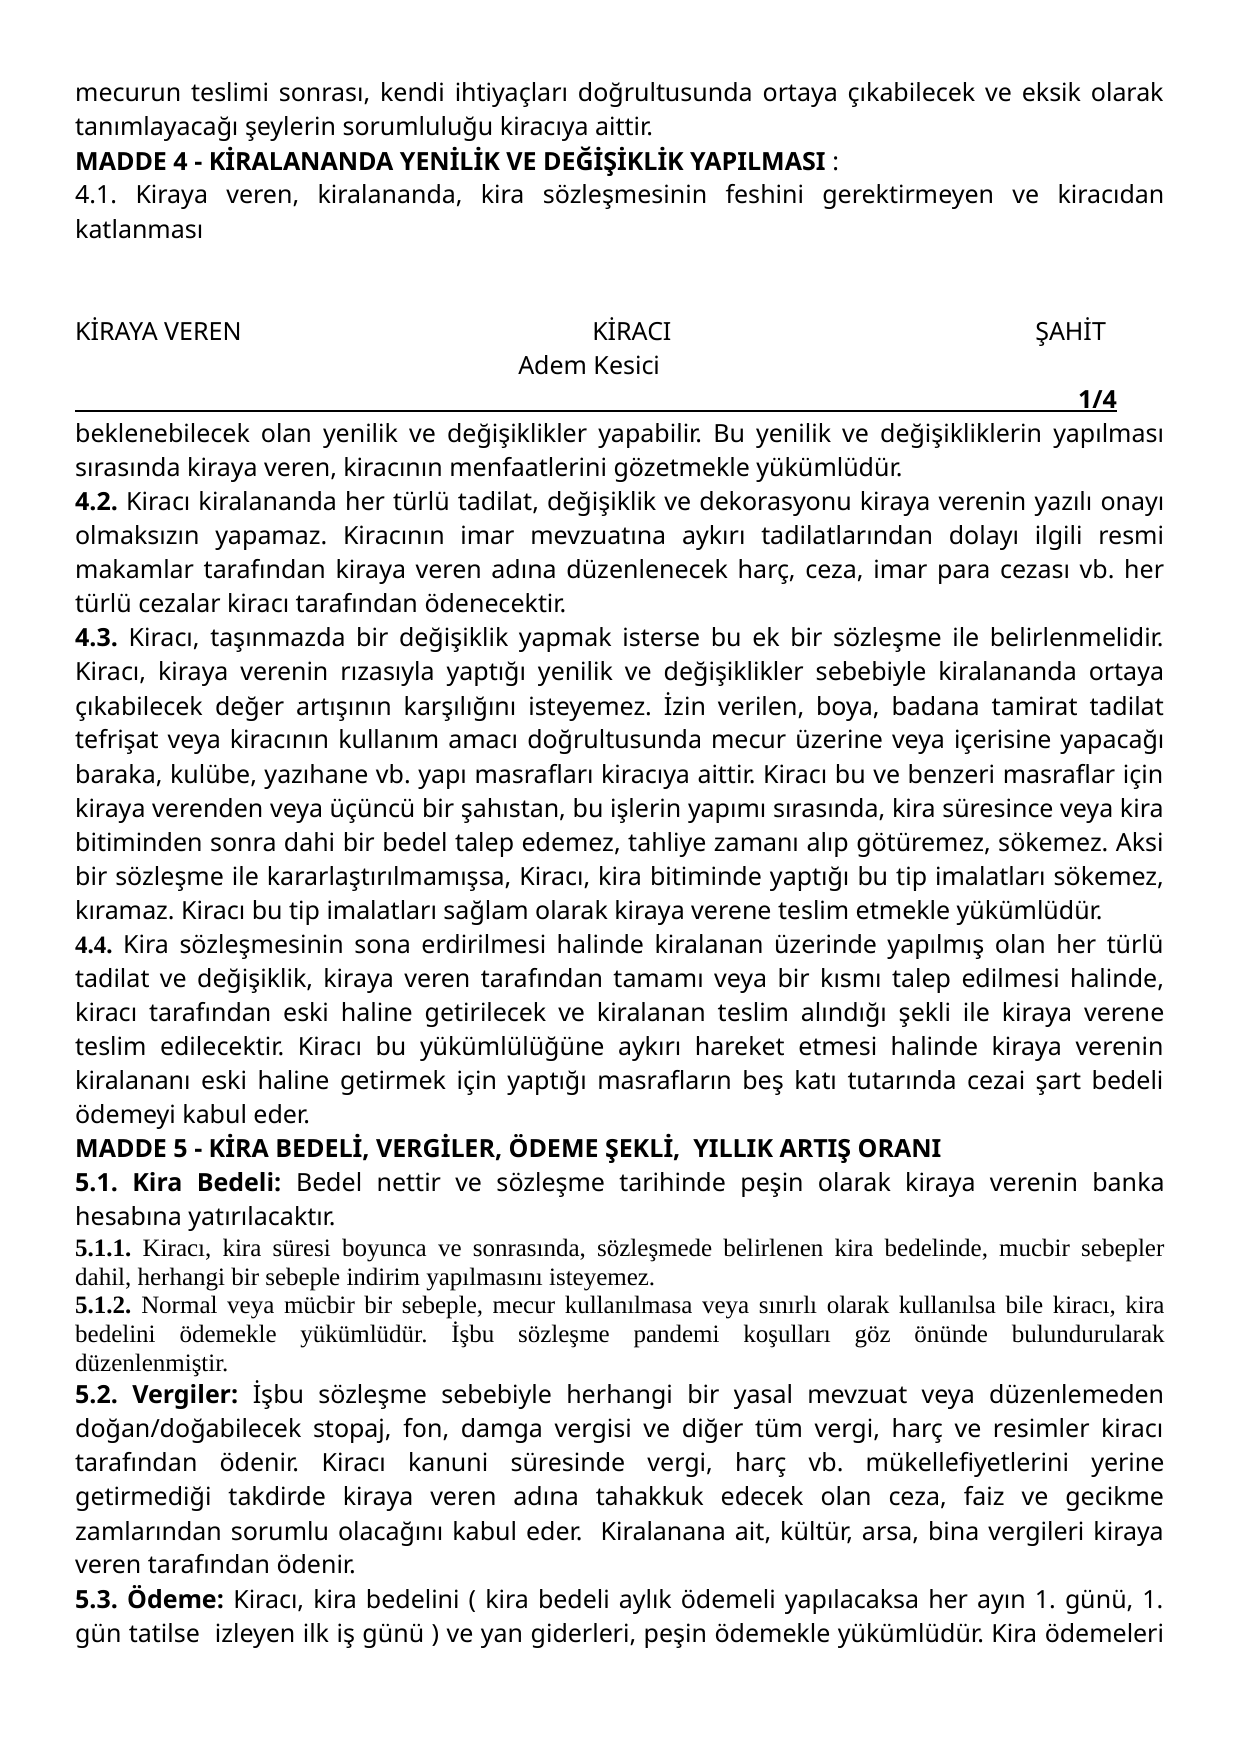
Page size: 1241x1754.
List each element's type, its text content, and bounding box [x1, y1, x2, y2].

text 4.3. Kiracı, taşınmazda bir değişiklik yapmak isterse bu ek bir sözleşme ile belirlenmelidir. Kiracı, kiraya verenin rızasıyla yaptığı yenilik ve değişiklikler sebebiyle kiralananda ortaya çıkabilecek değer artışının karşılığını isteyemez. İzin verilen, boya, badana tamirat tadilat tefrişat veya kiracının kullanım amacı doğrultusunda mecur üzerine veya içerisine yapacağı baraka, kulübe, yazıhane vb. yapı masrafları kiracıya aittir. Kiracı bu ve benzeri masraflar için kiraya verenden veya üçüncü bir şahıstan, bu işlerin yapımı sırasında, kira süresince veya kira bitiminden sonra dahi bir bedel talep edemez, tahliye zamanı alıp götüremez, sökemez. Aksi bir sözleşme ile kararlaştırılmamışsa, Kiracı, kira bitiminde yaptığı bu tip imalatları sökemez, kıramaz. Kiracı bu tip imalatları sağlam olarak kiraya verene teslim etmekle yükümlüdür. [75, 620, 1165, 927]
text 5.1. Kira Bedeli: Bedel nettir ve sözleşme tarihinde peşin olarak kiraya verenin banka hesabına yatırılacaktır. [75, 1165, 1165, 1233]
text Adem Kesici 1/4 [75, 347, 1165, 416]
text 4.4. Kira sözleşmesinin sona erdirilmesi halinde kiralanan üzerinde yapılmış olan her türlü tadilat ve değişiklik, kiraya veren tarafından tamamı veya bir kısmı talep edilmesi halinde, kiracı tarafından eski haline getirilecek ve kiralanan teslim alındığı şekli ile kiraya verene teslim edilecektir. Kiracı bu yükümlülüğüne aykırı hareket etmesi halinde kiraya verenin kiralananı eski haline getirmek için yaptığı masrafların beş katı tutarında cezai şart bedeli ödemeyi kabul eder. [75, 927, 1165, 1131]
text 5.2. Vergiler: İşbu sözleşme sebebiyle herhangi bir yasal mevzuat veya düzenlemeden doğan/doğabilecek stopaj, fon, damga vergisi ve diğer tüm vergi, harç ve resimler kiracı tarafından ödenir. Kiracı kanuni süresinde vergi, harç vb. mükellefiyetlerini yerine getirmediği takdirde kiraya veren adına tahakkuk edecek olan ceza, faiz ve gecikme zamlarından sorumlu olacağını kabul eder. Kiralanana ait, kültür, arsa, bina vergileri kiraya veren tarafından ödenir. [75, 1377, 1165, 1581]
text mecurun teslimi sonrası, kendi ihtiyaçları doğrultusunda ortaya çıkabilecek ve eksik olarak tanımlayacağı şeylerin sorumluluğu kiracıya aittir. [75, 75, 1165, 143]
text beklenebilecek olan yenilik ve değişiklikler yapabilir. Bu yenilik ve değişikliklerin yapılması sırasında kiraya veren, kiracının menfaatlerini gözetmekle yükümlüdür. [75, 416, 1165, 484]
text 5.3. Ödeme: Kiracı, kira bedelini ( kira bedeli aylık ödemeli yapılacaksa her ayın 1. günü, 1. gün tatilse izleyen ilk iş günü ) ve yan giderleri, peşin ödemekle yükümlüdür. Kira ödemeleri [75, 1581, 1165, 1649]
text 4.2. Kiracı kiralananda her türlü tadilat, değişiklik ve dekorasyonu kiraya verenin yazılı onayı olmaksızın yapamaz. Kiracının imar mevzuatına aykırı tadilatlarından dolayı ilgili resmi makamlar tarafından kiraya veren adına düzenlenecek harç, ceza, imar para cezası vb. her türlü cezalar kiracı tarafından ödenecektir. [75, 484, 1165, 620]
text KİRAYA VEREN KİRACI ŞAHİT [75, 313, 1165, 347]
text 5.1.1. Kiracı, kira süresi boyunca ve sonrasında, sözleşmede belirlenen kira bedelinde, mucbir sebepler dahil, herhangi bir sebeple indirim yapılmasını isteyemez. [75, 1233, 1165, 1291]
text MADDE 4 - KİRALANANDA YENİLİK VE DEĞİŞİKLİK YAPILMASI : [75, 143, 1165, 177]
text 4.1. Kiraya veren, kiralananda, kira sözleşmesinin feshini gerektirmeyen ve kiracıdan katlanması [75, 177, 1165, 245]
text 5.1.2. Normal veya mücbir bir sebeple, mecur kullanılmasa veya sınırlı olarak kullanılsa bile kiracı, kira bedelini ödemekle yükümlüdür. İşbu sözleşme pandemi koşulları göz önünde bulundurularak düzenlenmiştir. [75, 1291, 1165, 1377]
text MADDE 5 - KİRA BEDELİ, VERGİLER, ÖDEME ŞEKLİ, YILLIK ARTIŞ ORANI [75, 1131, 1165, 1165]
